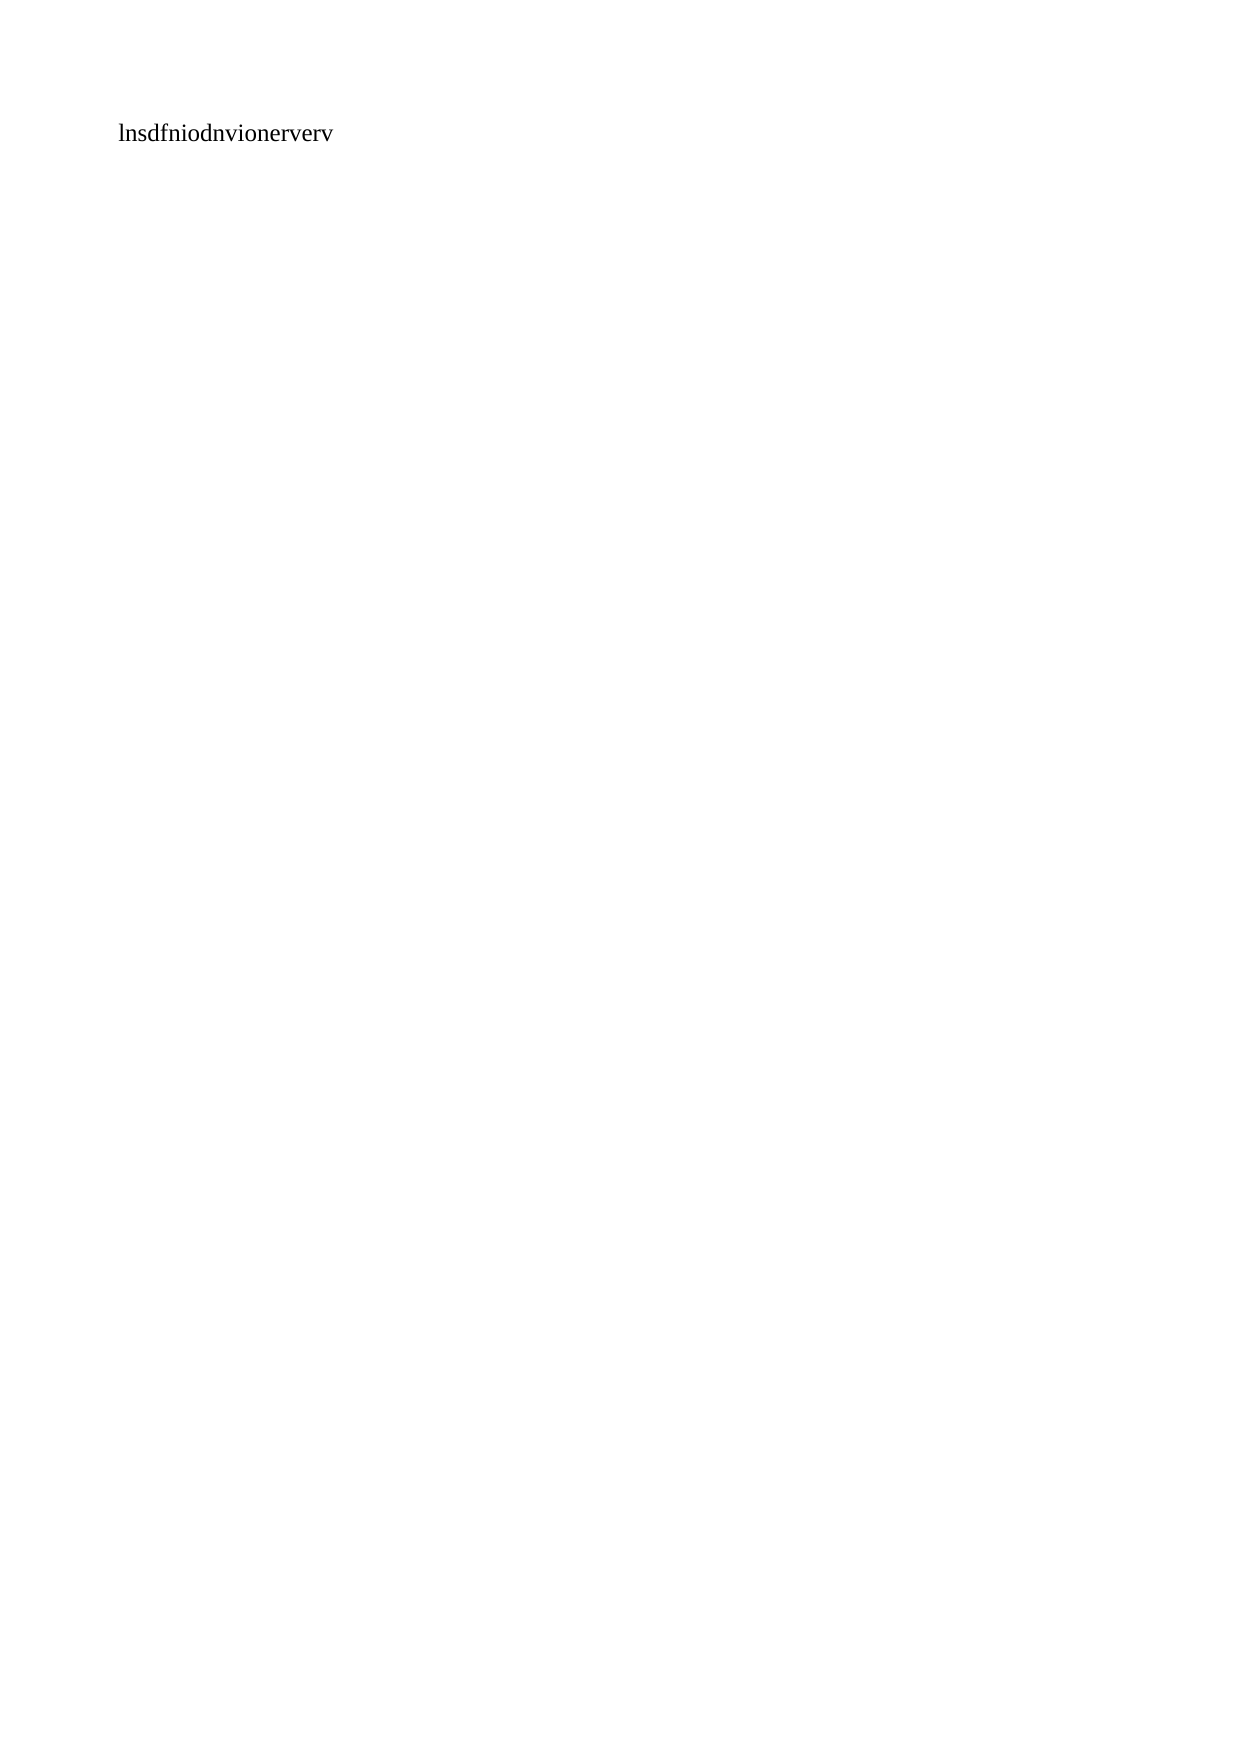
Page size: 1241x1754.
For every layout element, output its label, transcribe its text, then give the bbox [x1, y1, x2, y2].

text lnsdfniodnvionerverv [118, 118, 1122, 147]
